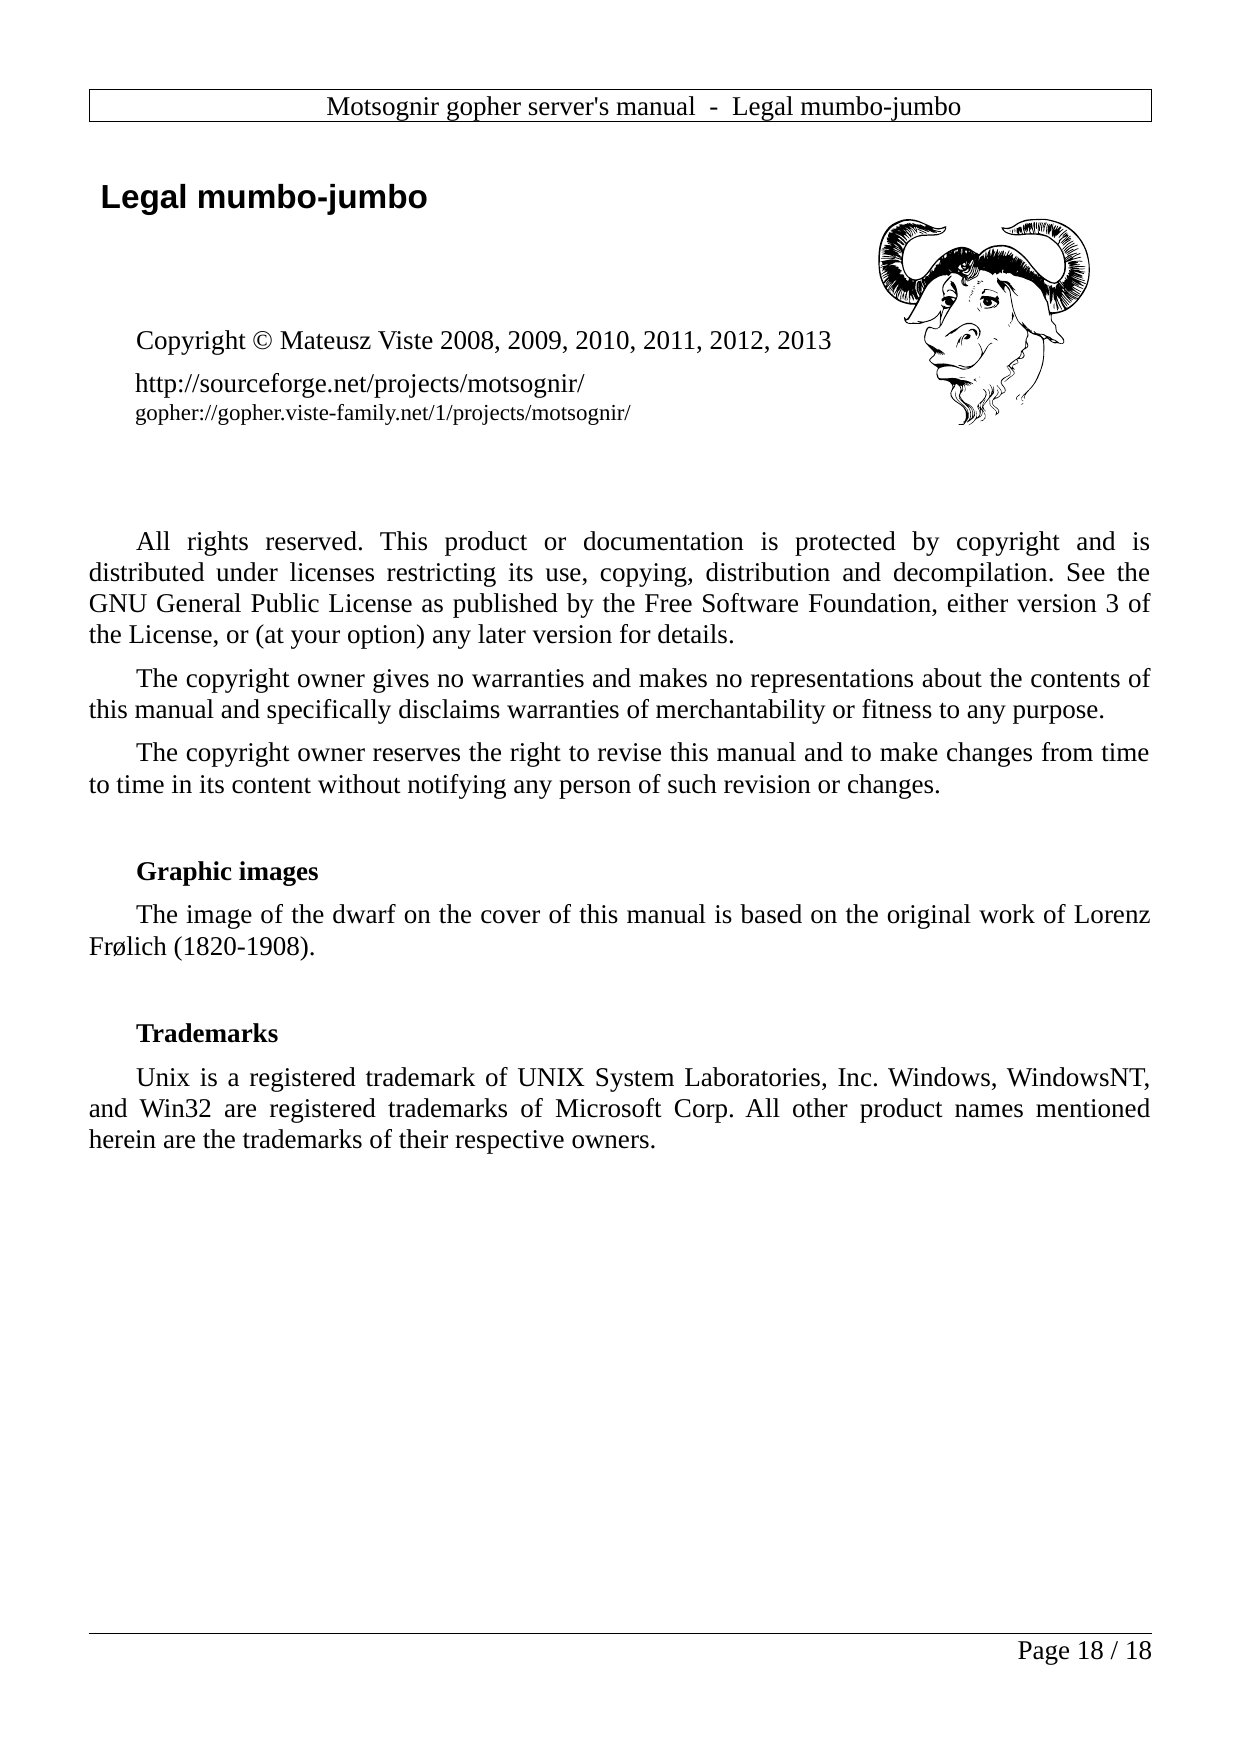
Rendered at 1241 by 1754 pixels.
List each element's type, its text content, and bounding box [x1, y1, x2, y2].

text Trademarks [88, 1017, 1152, 1048]
text Copyright © Mateusz Viste 2008, 2009, 2010, 2011, 2012, 2013 [88, 324, 939, 355]
text Unix is a registered trademark of UNIX System Laboratories, Inc. Windows, WindowsNT, and Win32 are registered trademarks of Microsoft Corp. All other product names mentioned herein are the trademarks of their respective owners. [88, 1061, 1152, 1154]
text http://sourceforge.net/projects/motsognir/ gopher://gopher.viste-family.net/1/projects/motsognir/ [135, 367, 965, 425]
text [1045, 324, 1152, 355]
text [926, 324, 1027, 355]
text The copyright owner reserves the right to revise this manual and to make changes from time to time in its content without notifying any person of such revision or changes. [88, 737, 1152, 799]
text The image of the dwarf on the cover of this manual is based on the original work of Lorenz Frølich (1820-1908). [88, 899, 1152, 961]
subtitle Legal mumbo-jumbo [100, 177, 1152, 215]
text [938, 367, 1010, 416]
text All rights reserved. This product or documentation is protected by copyright and is distributed under licenses restricting its use, copying, distribution and decompilation. See the GNU General Public License as published by the Free Software Foundation, either version 3 of the License, or (at your option) any later version for details. [88, 525, 1152, 649]
text [971, 367, 1152, 425]
text The copyright owner gives no warranties and makes no representations about the contents of this manual and specifically disclaims warranties of merchantability or fitness to any purpose. [88, 662, 1152, 724]
text Graphic images [88, 855, 1152, 886]
